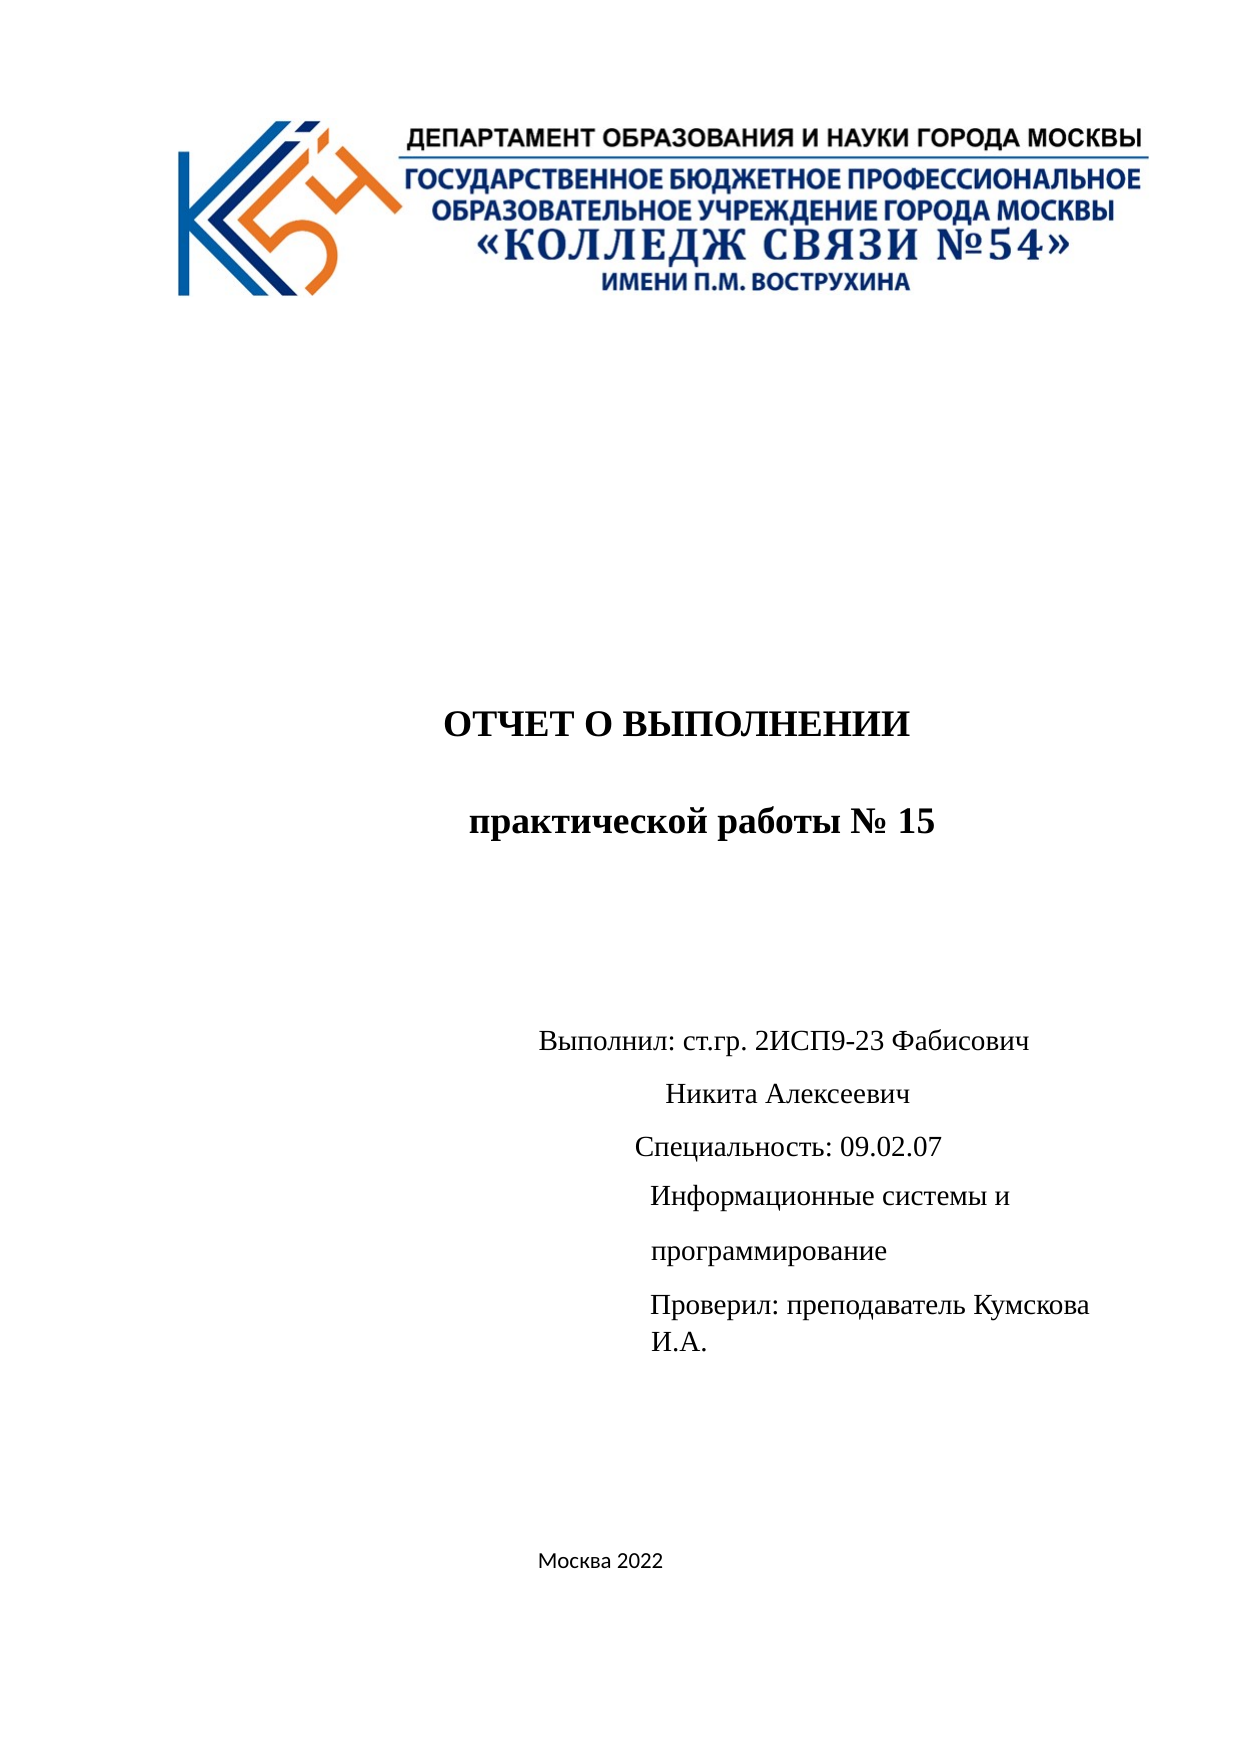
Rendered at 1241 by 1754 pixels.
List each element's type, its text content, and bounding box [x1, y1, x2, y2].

text практической работы № 15 [469, 798, 1152, 841]
text Выполнил: ст.гр. 2ИСП9-23 Фабисович [425, 1023, 1143, 1057]
text Информационные системы и программирование [650, 1178, 1152, 1266]
text Специальность: 09.02.07 [425, 1129, 1152, 1163]
text Никита Алексеевич [425, 1076, 1143, 1110]
text Проверил: преподаватель Кумскова И.А. [650, 1287, 1152, 1357]
text Москва 2022 [177, 1546, 1152, 1574]
text ОТЧЕТ О ВЫПОЛНЕНИИ [443, 701, 1152, 744]
